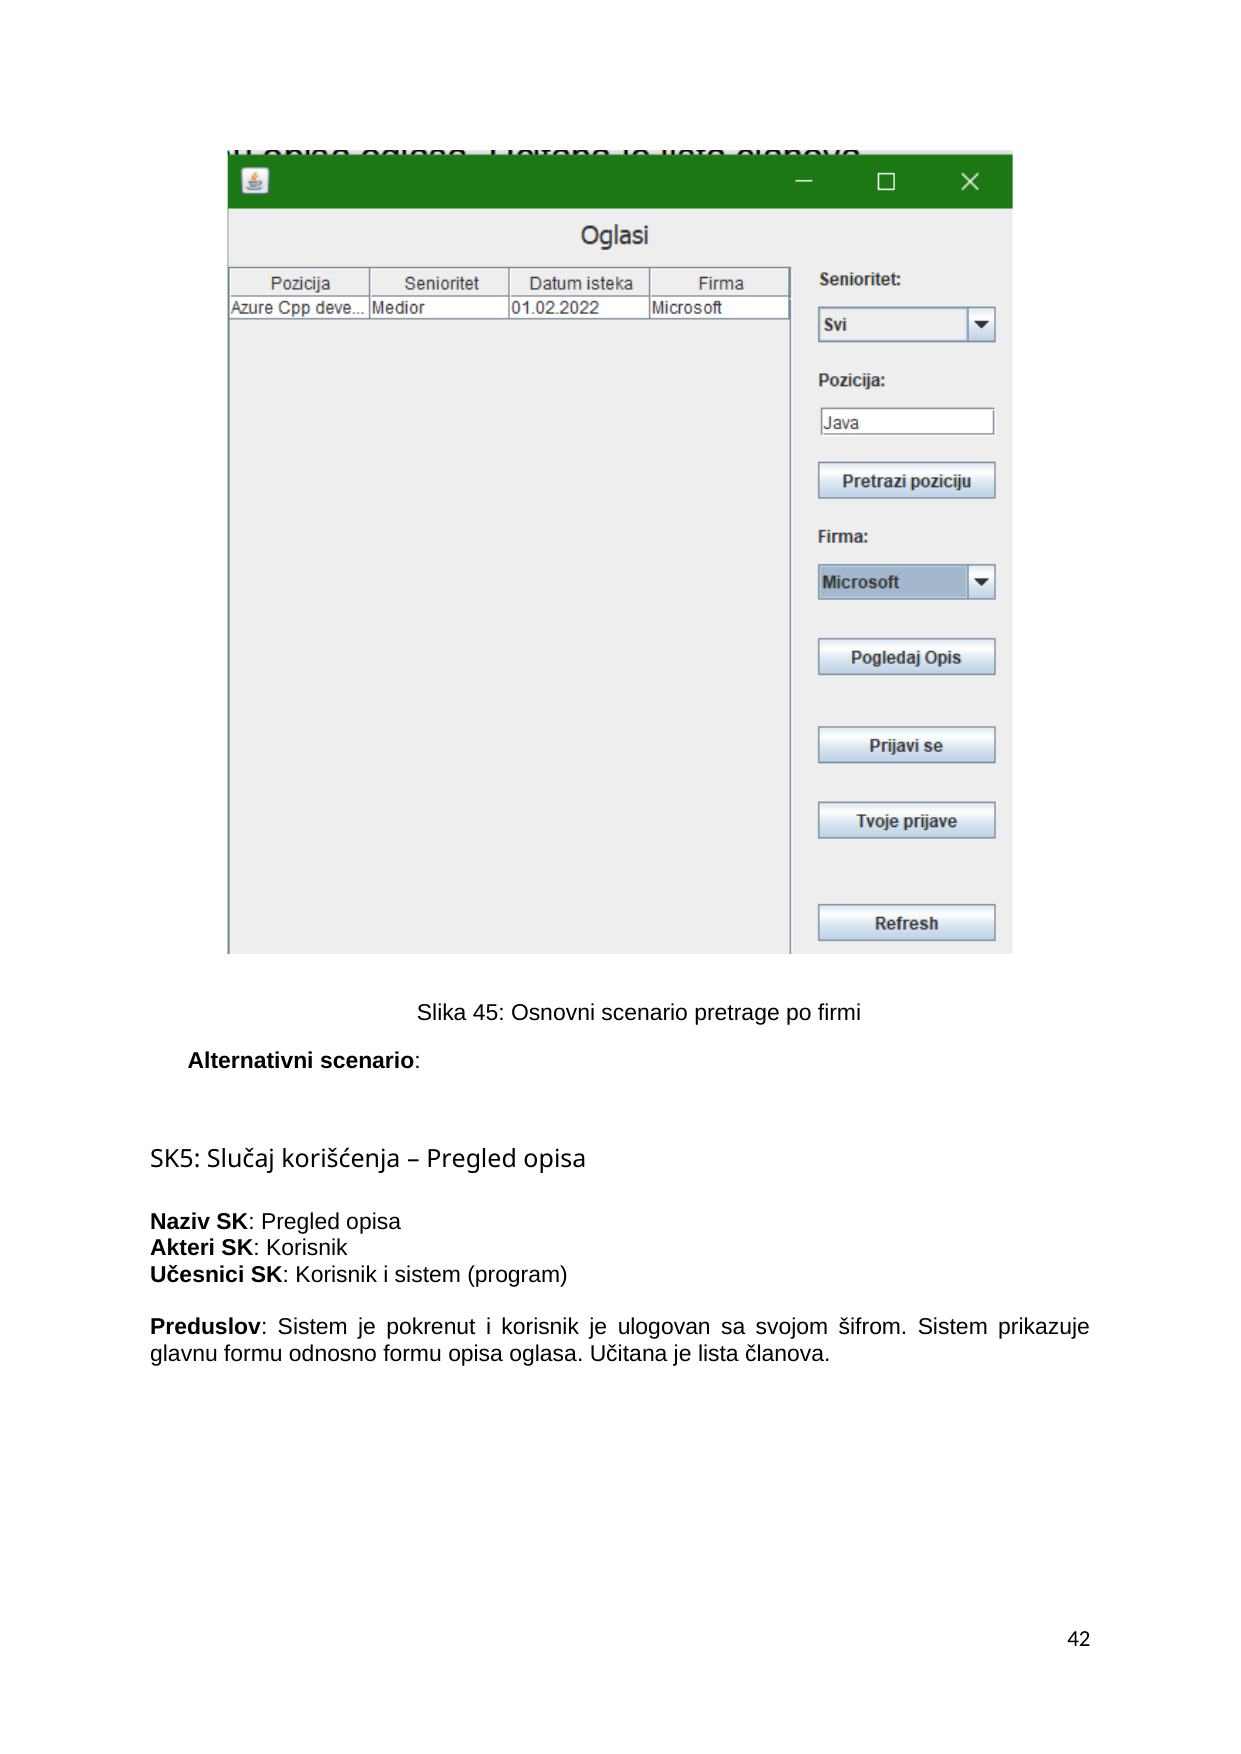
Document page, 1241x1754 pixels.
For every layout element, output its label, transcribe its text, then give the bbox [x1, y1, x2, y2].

text Akteri SK: Korisnik [150, 1234, 1090, 1261]
picture [227, 150, 1013, 954]
subtitle SK5: Slučaj korišćenja – Pregled opisa [150, 1141, 1090, 1175]
text Preduslov: Sistem je pokrenut i korisnik je ulogovan sa svojom šifrom. Sistem prikazuje glavnu formu odnosno formu opisa oglasa. Učitana je lista članova. [150, 1313, 1090, 1366]
text Slika 45: Osnovni scenario pretrage po firmi [187, 999, 1090, 1026]
text Učesnici SK: Korisnik i sistem (program) [150, 1261, 1090, 1287]
text Naziv SK: Pregled opisa [150, 1208, 1090, 1234]
text Alternativni scenario: [187, 1047, 1090, 1073]
